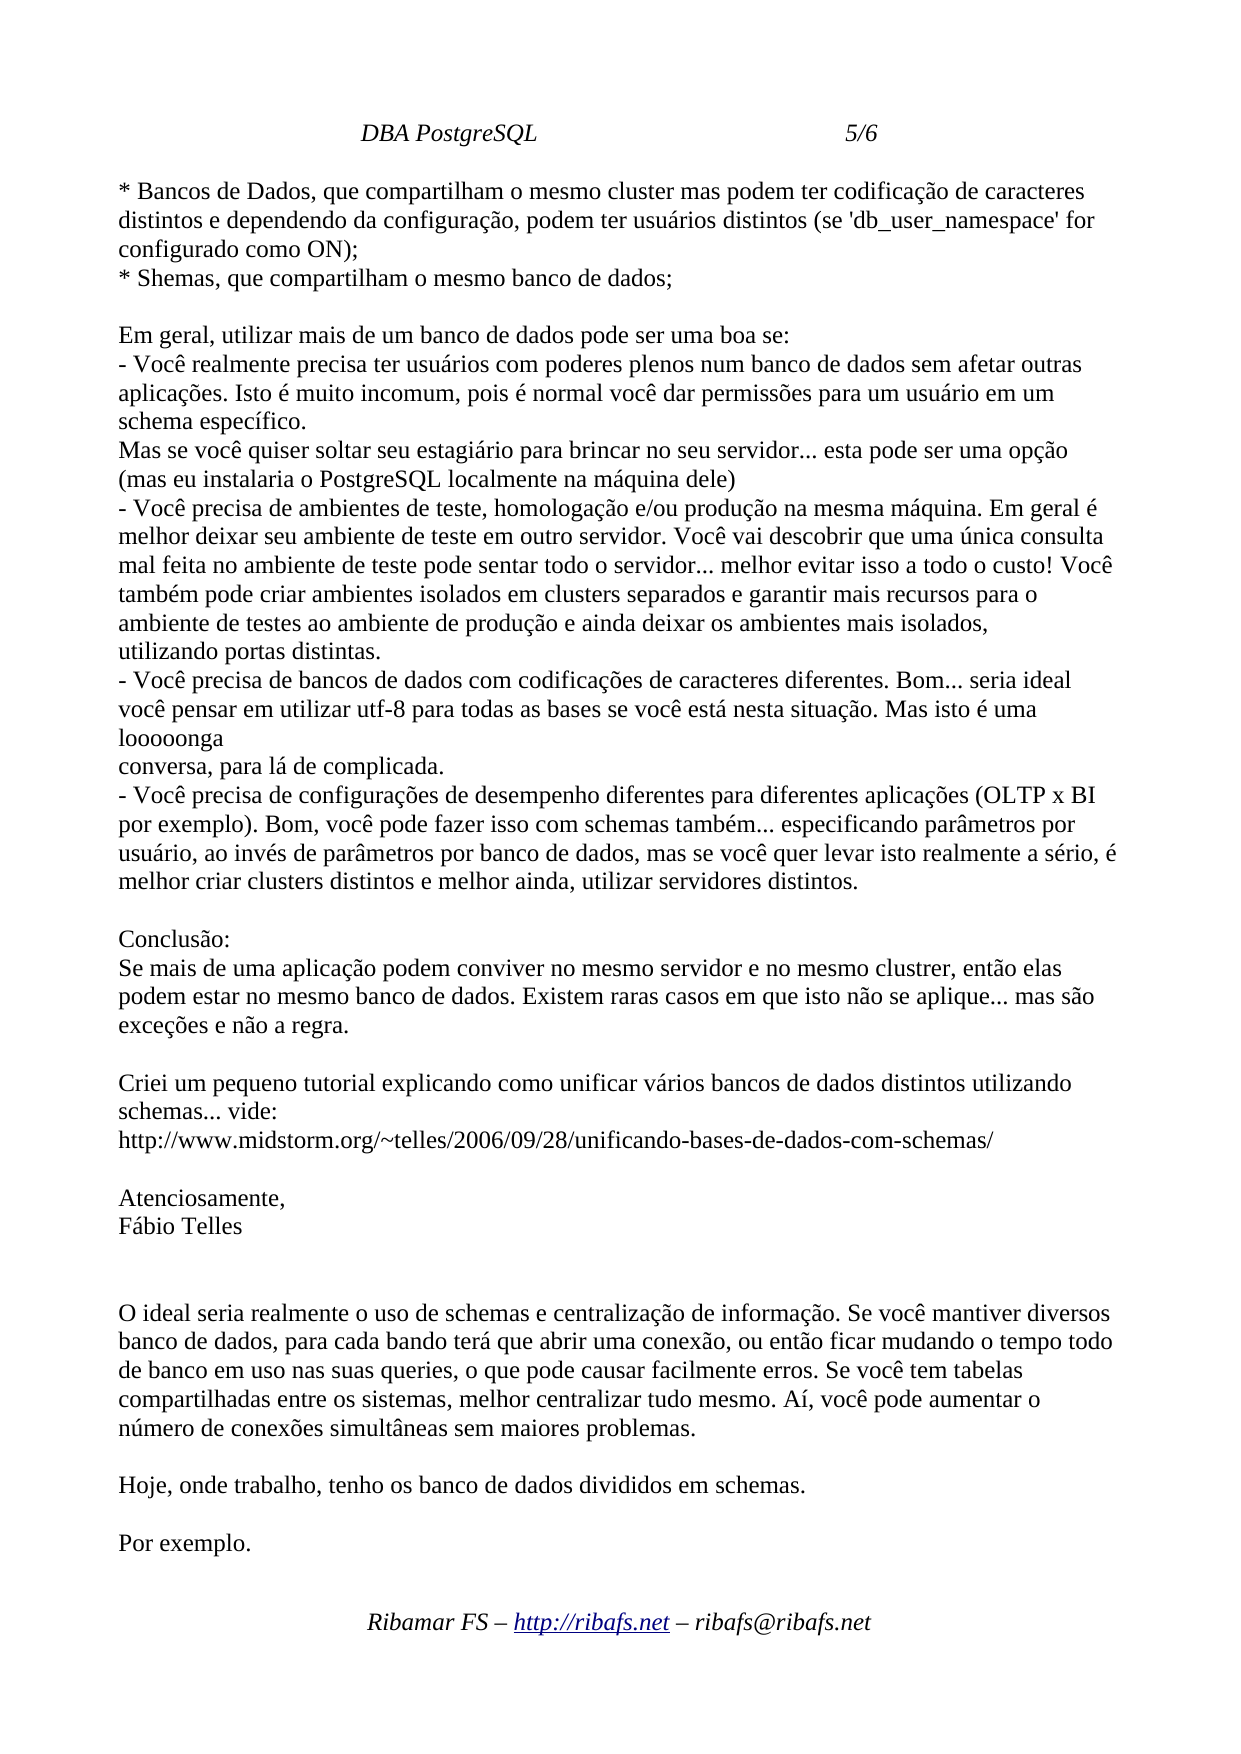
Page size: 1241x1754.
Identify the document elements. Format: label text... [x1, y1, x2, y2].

text http://www.midstorm.org/~telles/2006/09/28/unificando-bases-de-dados-com-schemas/ [118, 1125, 1122, 1154]
text conversa, para lá de complicada. [118, 751, 1122, 780]
text - Você precisa de bancos de dados com codificações de caracteres diferentes. Bom... seria ideal você pensar em utilizar utf-8 para todas as bases se você está nesta situação. Mas isto é uma looooonga [118, 665, 1122, 751]
text Se mais de uma aplicação podem conviver no mesmo servidor e no mesmo clustrer, então elas podem estar no mesmo banco de dados. Existem raras casos em que isto não se aplique... mas são exceções e não a regra. [118, 953, 1122, 1039]
text - Você realmente precisa ter usuários com poderes plenos num banco de dados sem afetar outras aplicações. Isto é muito incomum, pois é normal você dar permissões para um usuário em um schema específico. [118, 349, 1122, 435]
text * Bancos de Dados, que compartilham o mesmo cluster mas podem ter codificação de caracteres distintos e dependendo da configuração, podem ter usuários distintos (se 'db_user_namespace' for configurado como ON); [118, 176, 1122, 263]
text Atenciosamente, [118, 1183, 1122, 1211]
text Criei um pequeno tutorial explicando como unificar vários bancos de dados distintos utilizando schemas... vide: [118, 1068, 1122, 1125]
text Fábio Telles [118, 1211, 1122, 1240]
text Hoje, onde trabalho, tenho os banco de dados divididos em schemas. [118, 1470, 1122, 1499]
text - Você precisa de configurações de desempenho diferentes para diferentes aplicações (OLTP x BI por exemplo). Bom, você pode fazer isso com schemas também... especificando parâmetros por usuário, ao invés de parâmetros por banco de dados, mas se você quer levar isto realmente a sério, é melhor criar clusters distintos e melhor ainda, utilizar servidores distintos. [118, 780, 1122, 895]
text - Você precisa de ambientes de teste, homologação e/ou produção na mesma máquina. Em geral é melhor deixar seu ambiente de teste em outro servidor. Você vai descobrir que uma única consulta mal feita no ambiente de teste pode sentar todo o servidor... melhor evitar isso a todo o custo! Você também pode criar ambientes isolados em clusters separados e garantir mais recursos para o ambiente de testes ao ambiente de produção e ainda deixar os ambientes mais isolados, [118, 493, 1122, 636]
text Por exemplo. [118, 1528, 1122, 1556]
text O ideal seria realmente o uso de schemas e centralização de informação. Se você mantiver diversos banco de dados, para cada bando terá que abrir uma conexão, ou então ficar mudando o tempo todo de banco em uso nas suas queries, o que pode causar facilmente erros. Se você tem tabelas compartilhadas entre os sistemas, melhor centralizar tudo mesmo. Aí, você pode aumentar o número de conexões simultâneas sem maiores problemas. [118, 1298, 1122, 1441]
text Em geral, utilizar mais de um banco de dados pode ser uma boa se: [118, 320, 1122, 349]
text Conclusão: [118, 924, 1122, 953]
text utilizando portas distintas. [118, 636, 1122, 665]
text Mas se você quiser soltar seu estagiário para brincar no seu servidor... esta pode ser uma opção (mas eu instalaria o PostgreSQL localmente na máquina dele) [118, 435, 1122, 493]
text * Shemas, que compartilham o mesmo banco de dados; [118, 263, 1122, 291]
